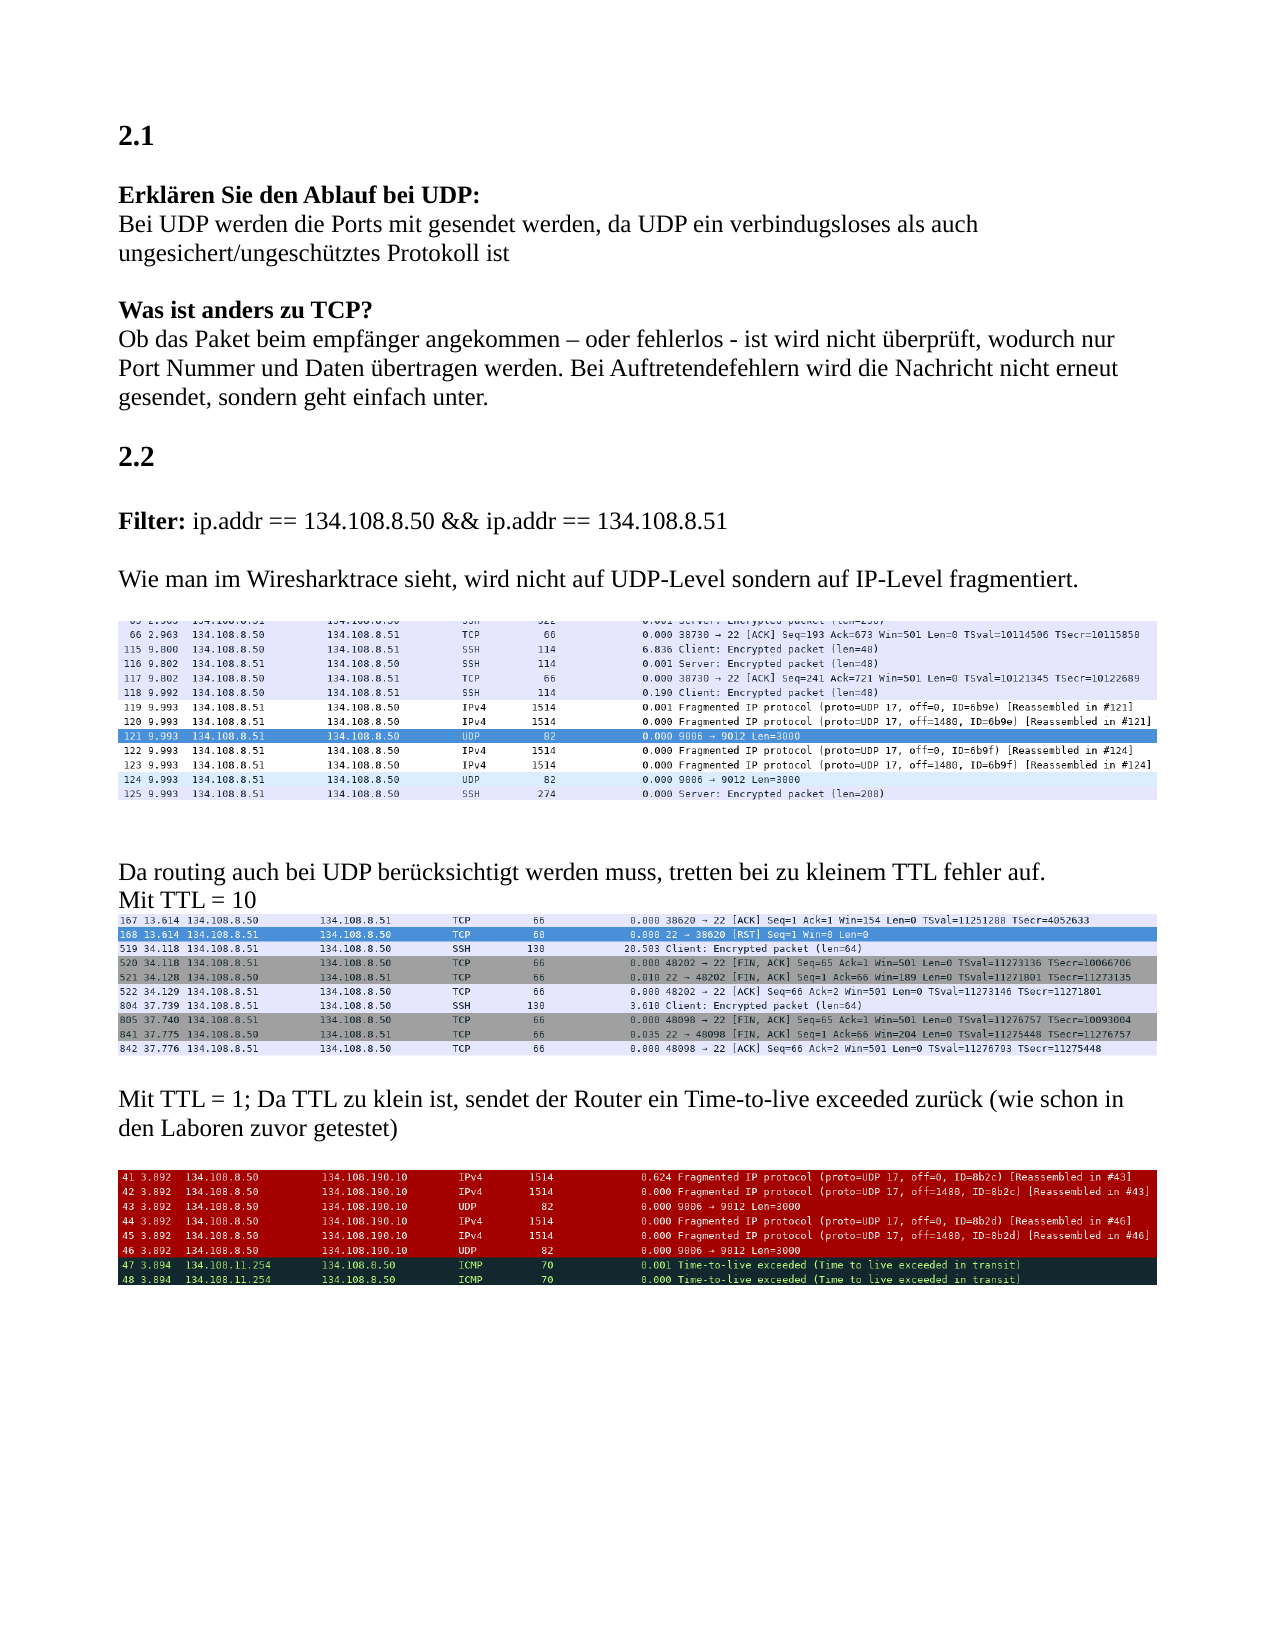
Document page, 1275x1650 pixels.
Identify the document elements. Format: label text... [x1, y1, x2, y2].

text Ob das Paket beim empfänger angekommen – oder fehlerlos - ist wird nicht überprüft, wodurch nur Port Nummer und Daten übertragen werden. Bei Auftretendefehlern wird die Nachricht nicht erneut gesendet, sondern geht einfach unter. [118, 324, 1157, 410]
picture [118, 621, 1157, 800]
text 2.1 [118, 118, 1157, 152]
text 2.2 [118, 439, 1157, 473]
text Wie man im Wiresharktrace sieht, wird nicht auf UDP-Level sondern auf IP-Level fragmentiert. [118, 564, 1157, 592]
text Filter: ip.addr == 134.108.8.50 && ip.addr == 134.108.8.51 [118, 506, 1157, 535]
text Was ist anders zu TCP? [118, 295, 1157, 324]
text Da routing auch bei UDP berücksichtigt werden muss, tretten bei zu kleinem TTL fehler auf. [118, 857, 1157, 886]
text Mit TTL = 10 [118, 886, 1157, 914]
text Mit TTL = 1; Da TTL zu klein ist, sendet der Router ein Time-to-live exceeded zurück (wie schon in den Laboren zuvor getestet) [118, 1084, 1157, 1141]
picture [118, 1170, 1157, 1285]
text Erklären Sie den Ablauf bei UDP: [118, 180, 1157, 209]
text Bei UDP werden die Ports mit gesendet werden, da UDP ein verbindugsloses als auch ungesichert/ungeschütztes Protokoll ist [118, 209, 1157, 267]
picture [118, 914, 1157, 1056]
